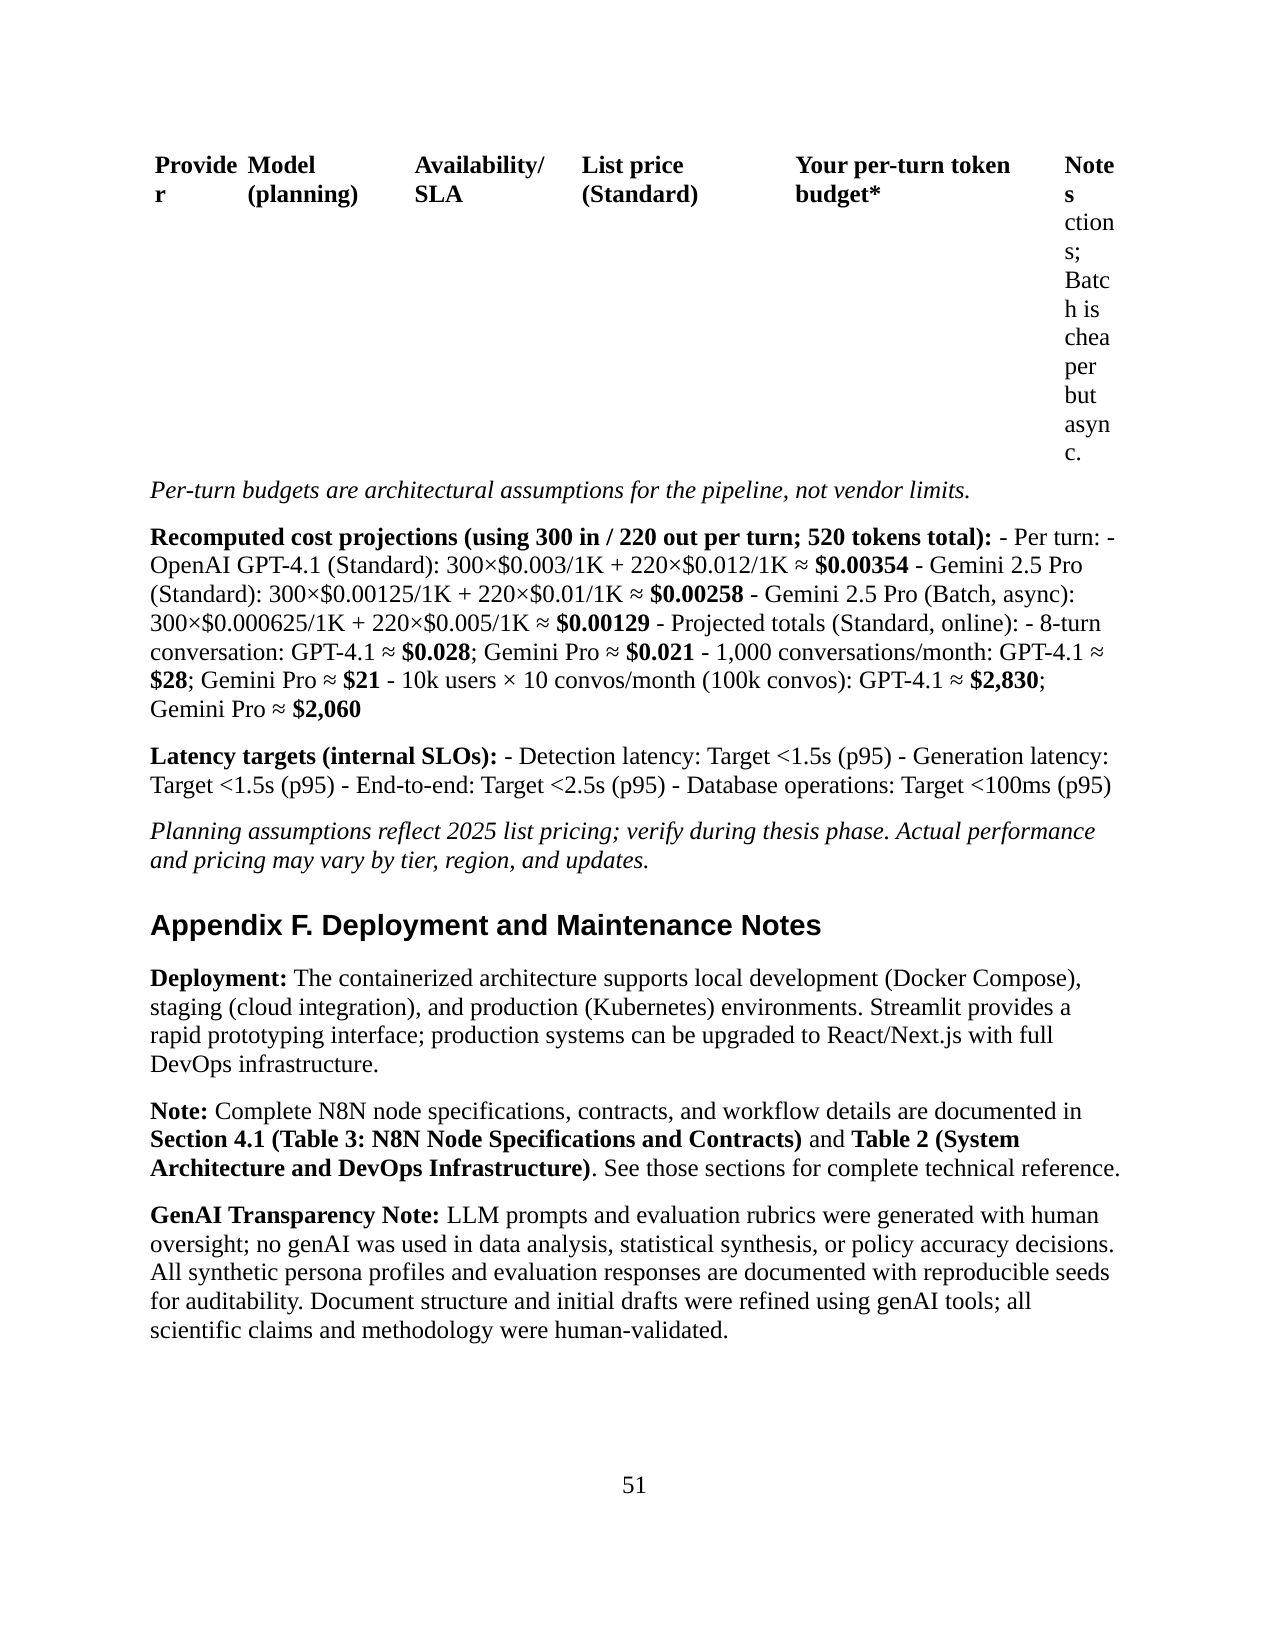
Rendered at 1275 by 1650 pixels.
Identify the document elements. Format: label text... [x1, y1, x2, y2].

subtitle Appendix F. Deployment and Maintenance Notes [150, 908, 1125, 941]
table_cell [791, 208, 1060, 466]
table_header Your per-turn token budget* [791, 150, 1060, 207]
text Note: Complete N8N node specifications, contracts, and workflow details are documented in Section 4.1 (Table 3: N8N Node Specifications and Contracts) and Table 2 (System Architecture and DevOps Infrastructure). See those sections for complete technical reference. [150, 1096, 1125, 1182]
table_header Provider [150, 150, 243, 207]
text Recomputed cost projections (using 300 in / 220 out per turn; 520 tokens total): - Per turn: - OpenAI GPT-4.1 (Standard): 300×$0.003/1K + 220×$0.012/1K ≈ $0.00354 - Gemini 2.5 Pro (Standard): 300×$0.00125/1K + 220×$0.01/1K ≈ $0.00258 - Gemini 2.5 Pro (Batch, async): 300×$0.000625/1K + 220×$0.005/1K ≈ $0.00129 - Projected totals (Standard, online): - 8-turn conversation: GPT-4.1 ≈ $0.028; Gemini Pro ≈ $0.021 - 1,000 conversations/month: GPT-4.1 ≈ $28; Gemini Pro ≈ $21 - 10k users × 10 convos/month (100k convos): GPT-4.1 ≈ $2,830; Gemini Pro ≈ $2,060 [150, 522, 1125, 723]
table_header Notes [1060, 150, 1125, 207]
table_header List price (Standard) [577, 150, 791, 207]
table_header Model (planning) [243, 150, 410, 207]
text Deployment: The containerized architecture supports local development (Docker Compose), staging (cloud integration), and production (Kubernetes) environments. Streamlit provides a rapid prototyping interface; production systems can be upgraded to React/Next.js with full DevOps infrastructure. [150, 963, 1125, 1078]
table_cell [577, 208, 791, 466]
table_cell [150, 208, 243, 466]
table_cell [243, 208, 410, 466]
table_header Availability/SLA [410, 150, 577, 207]
text Latency targets (internal SLOs): - Detection latency: Target <1.5s (p95) - Generation latency: Target <1.5s (p95) - End-to-end: Target <2.5s (p95) - Database operations: Target <100ms (p95) [150, 741, 1125, 798]
text Per-turn budgets are architectural assumptions for the pipeline, not vendor limits. [150, 475, 1125, 504]
table_cell ctions; Batch is cheaper but async. [1060, 208, 1125, 466]
text GenAI Transparency Note: LLM prompts and evaluation rubrics were generated with human oversight; no genAI was used in data analysis, statistical synthesis, or policy accuracy decisions. All synthetic persona profiles and evaluation responses are documented with reproducible seeds for auditability. Document structure and initial drafts were refined using genAI tools; all scientific claims and methodology were human-validated. [150, 1200, 1125, 1344]
table_cell [410, 208, 577, 466]
text Planning assumptions reflect 2025 list pricing; verify during thesis phase. Actual performance and pricing may vary by tier, region, and updates. [150, 816, 1125, 874]
